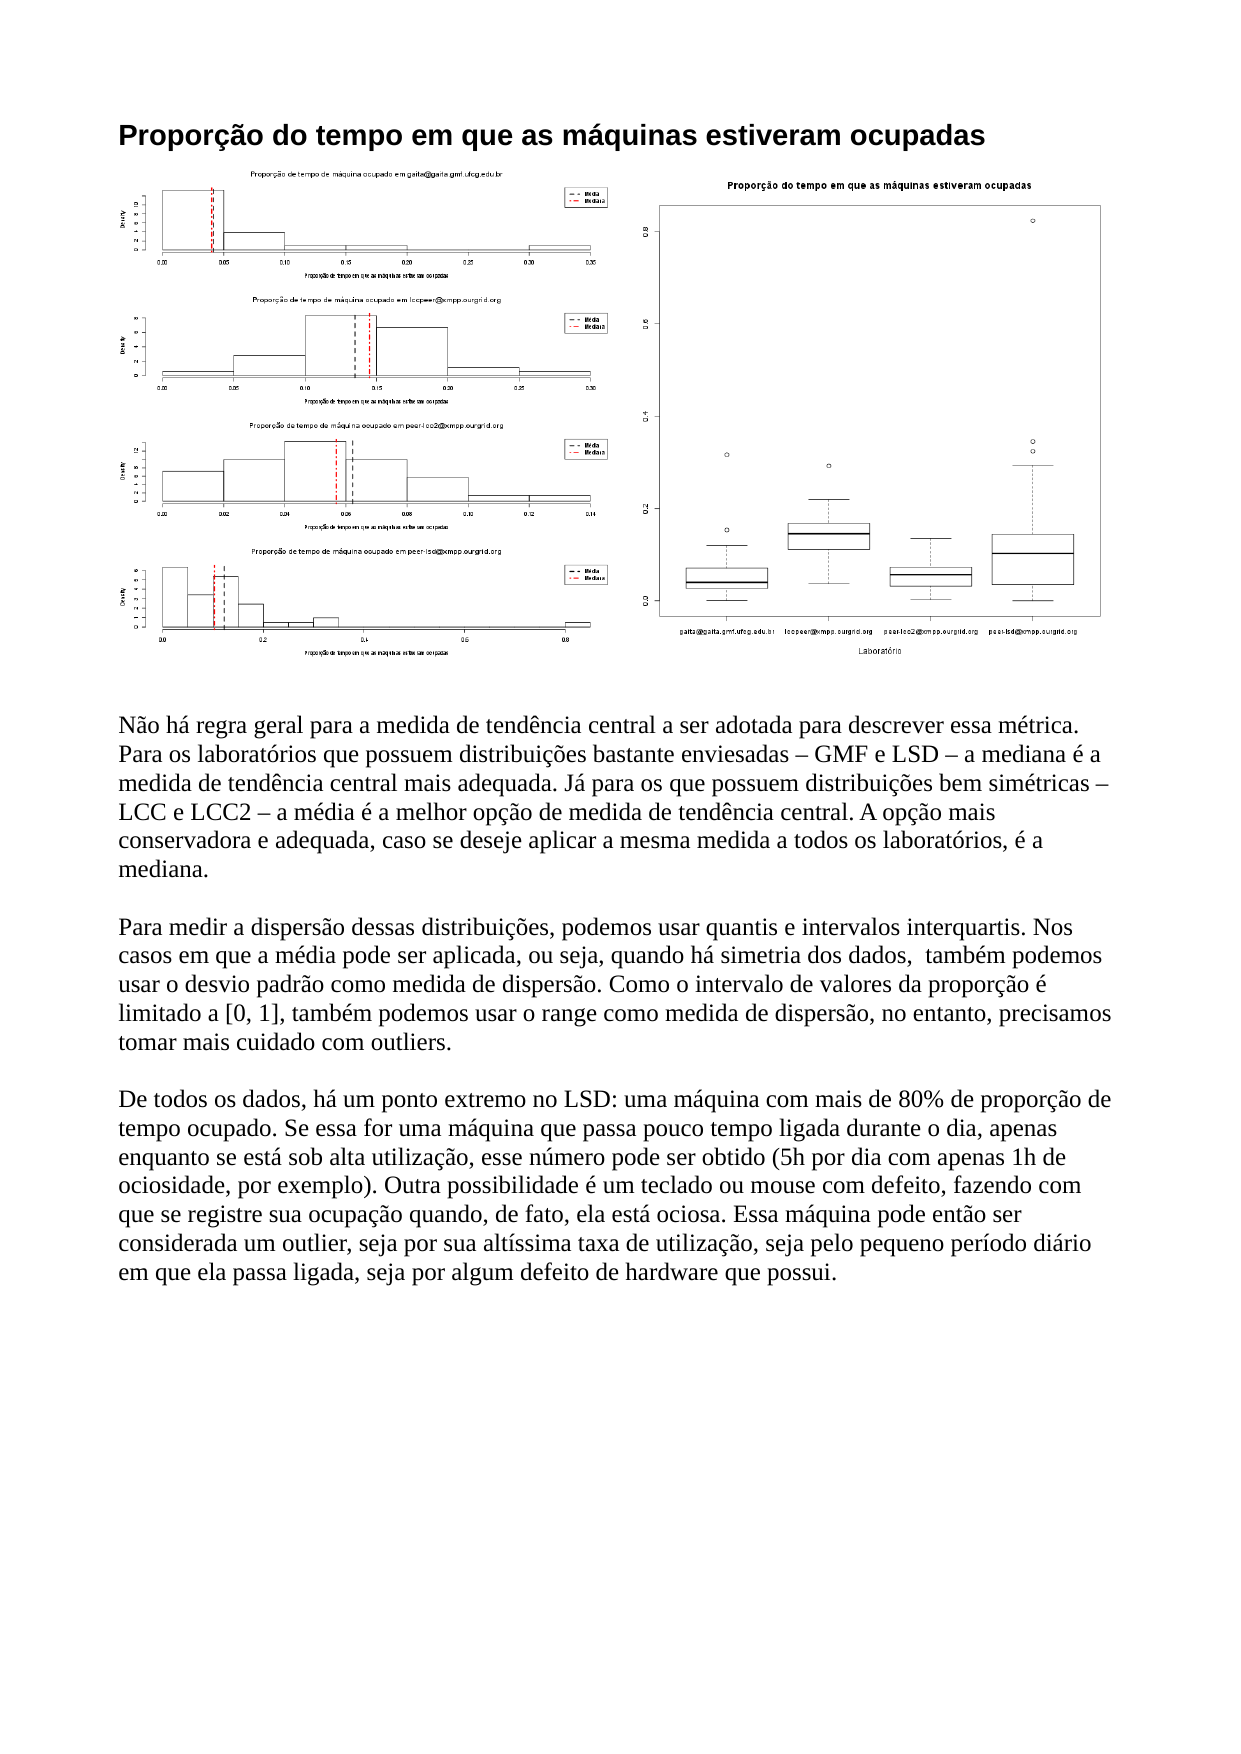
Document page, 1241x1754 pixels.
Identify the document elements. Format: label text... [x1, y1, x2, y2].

subtitle Proporção do tempo em que as máquinas estiveram ocupadas [118, 118, 1122, 152]
text De todos os dados, há um ponto extremo no LSD: uma máquina com mais de 80% de proporção de tempo ocupado. Se essa for uma máquina que passa pouco tempo ligada durante o dia, apenas enquanto se está sob alta utilização, esse número pode ser obtido (5h por dia com apenas 1h de ociosidade, por exemplo). Outra possibilidade é um teclado ou mouse com defeito, fazendo com que se registre sua ocupação quando, de fato, ela está ociosa. Essa máquina pode então ser considerada um outlier, seja por sua altíssima taxa de utilização, seja pelo pequeno período diário em que ela passa ligada, seja por algum defeito de hardware que possui. [118, 1084, 1122, 1285]
text Não há regra geral para a medida de tendência central a ser adotada para descrever essa métrica. Para os laboratórios que possuem distribuições bastante enviesadas – GMF e LSD – a mediana é a medida de tendência central mais adequada. Já para os que possuem distribuições bem simétricas – LCC e LCC2 – a média é a melhor opção de medida de tendência central. A opção mais conservadora e adequada, caso se deseje aplicar a mesma medida a todos os laboratórios, é a mediana. [118, 710, 1122, 883]
text Para medir a dispersão dessas distribuições, podemos usar quantis e intervalos interquartis. Nos casos em que a média pode ser aplicada, ou seja, quando há simetria dos dados, também podemos usar o desvio padrão como medida de dispersão. Como o intervalo de valores da proporção é limitado a [0, 1], também podemos usar o range como medida de dispersão, no entanto, precisamos tomar mais cuidado com outliers. [118, 912, 1122, 1055]
picture [118, 161, 1120, 667]
